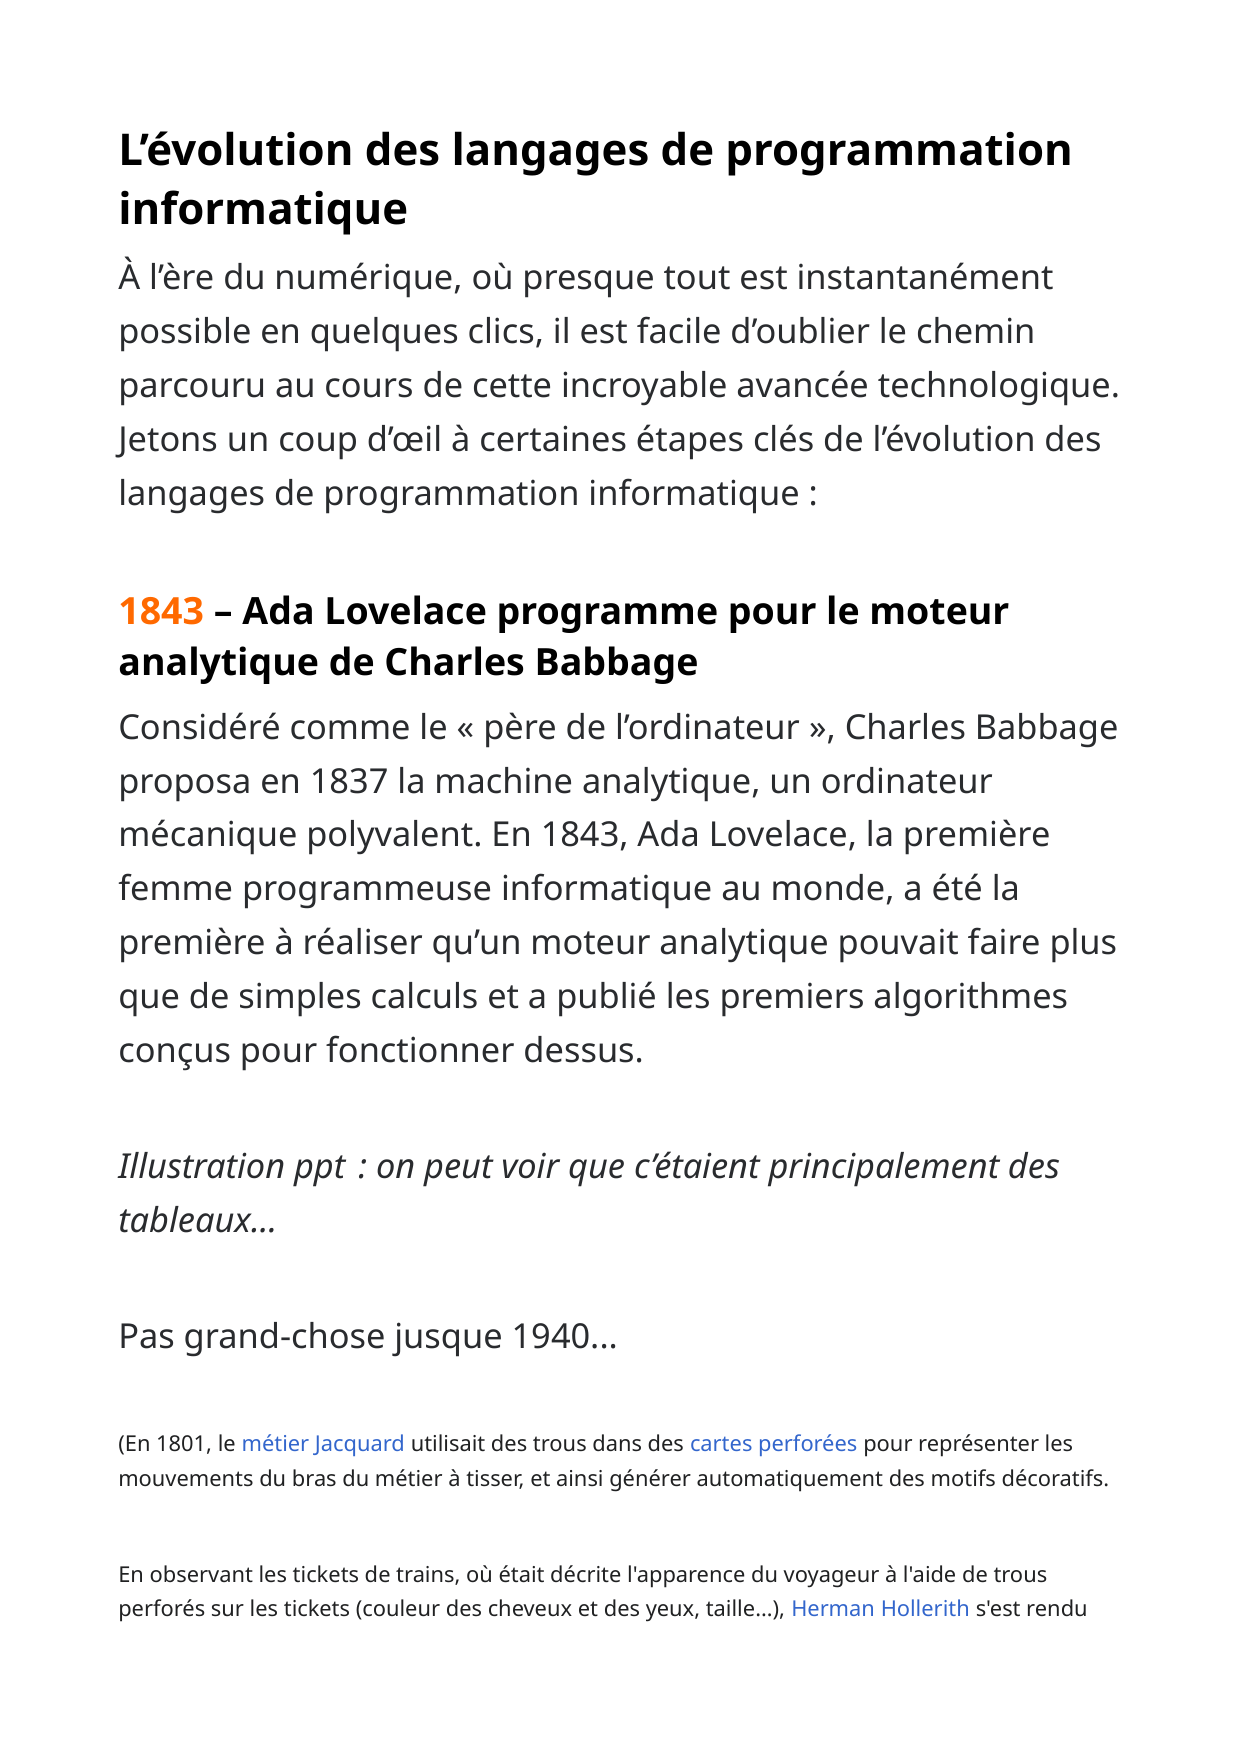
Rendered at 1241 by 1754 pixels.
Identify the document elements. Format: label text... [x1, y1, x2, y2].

subtitle 1843 – Ada Lovelace programme pour le moteur analytique de Charles Babbage [118, 585, 1122, 687]
subtitle L’évolution des langages de programmation informatique [118, 118, 1122, 237]
text En observant les tickets de trains, où était décrite l'apparence du voyageur à l'aide de trous perforés sur les tickets (couleur des cheveux et des yeux, taille…), Herman Hollerith s'est rendu [118, 1559, 1122, 1623]
text Considéré comme le « père de l’ordinateur », Charles Babbage proposa en 1837 la machine analytique, un ordinateur mécanique polyvalent. En 1843, Ada Lovelace, la première femme programmeuse informatique au monde, a été la première à réaliser qu’un moteur analytique pouvait faire plus que de simples calculs et a publié les premiers algorithmes conçus pour fonctionner dessus. [118, 702, 1122, 1072]
text Pas grand-chose jusque 1940... [118, 1312, 1122, 1359]
text Illustration ppt : on peut voir que c’étaient principalement des tableaux... [118, 1142, 1122, 1243]
text (En 1801, le métier Jacquard utilisait des trous dans des cartes perforées pour représenter les mouvements du bras du métier à tisser, et ainsi générer automatiquement des motifs décoratifs. [118, 1428, 1122, 1492]
text À l’ère du numérique, où presque tout est instantanément possible en quelques clics, il est facile d’oublier le chemin parcouru au cours de cette incroyable avancée technologique. Jetons un coup d’œil à certaines étapes clés de l’évolution des langages de programmation informatique : [118, 253, 1122, 515]
